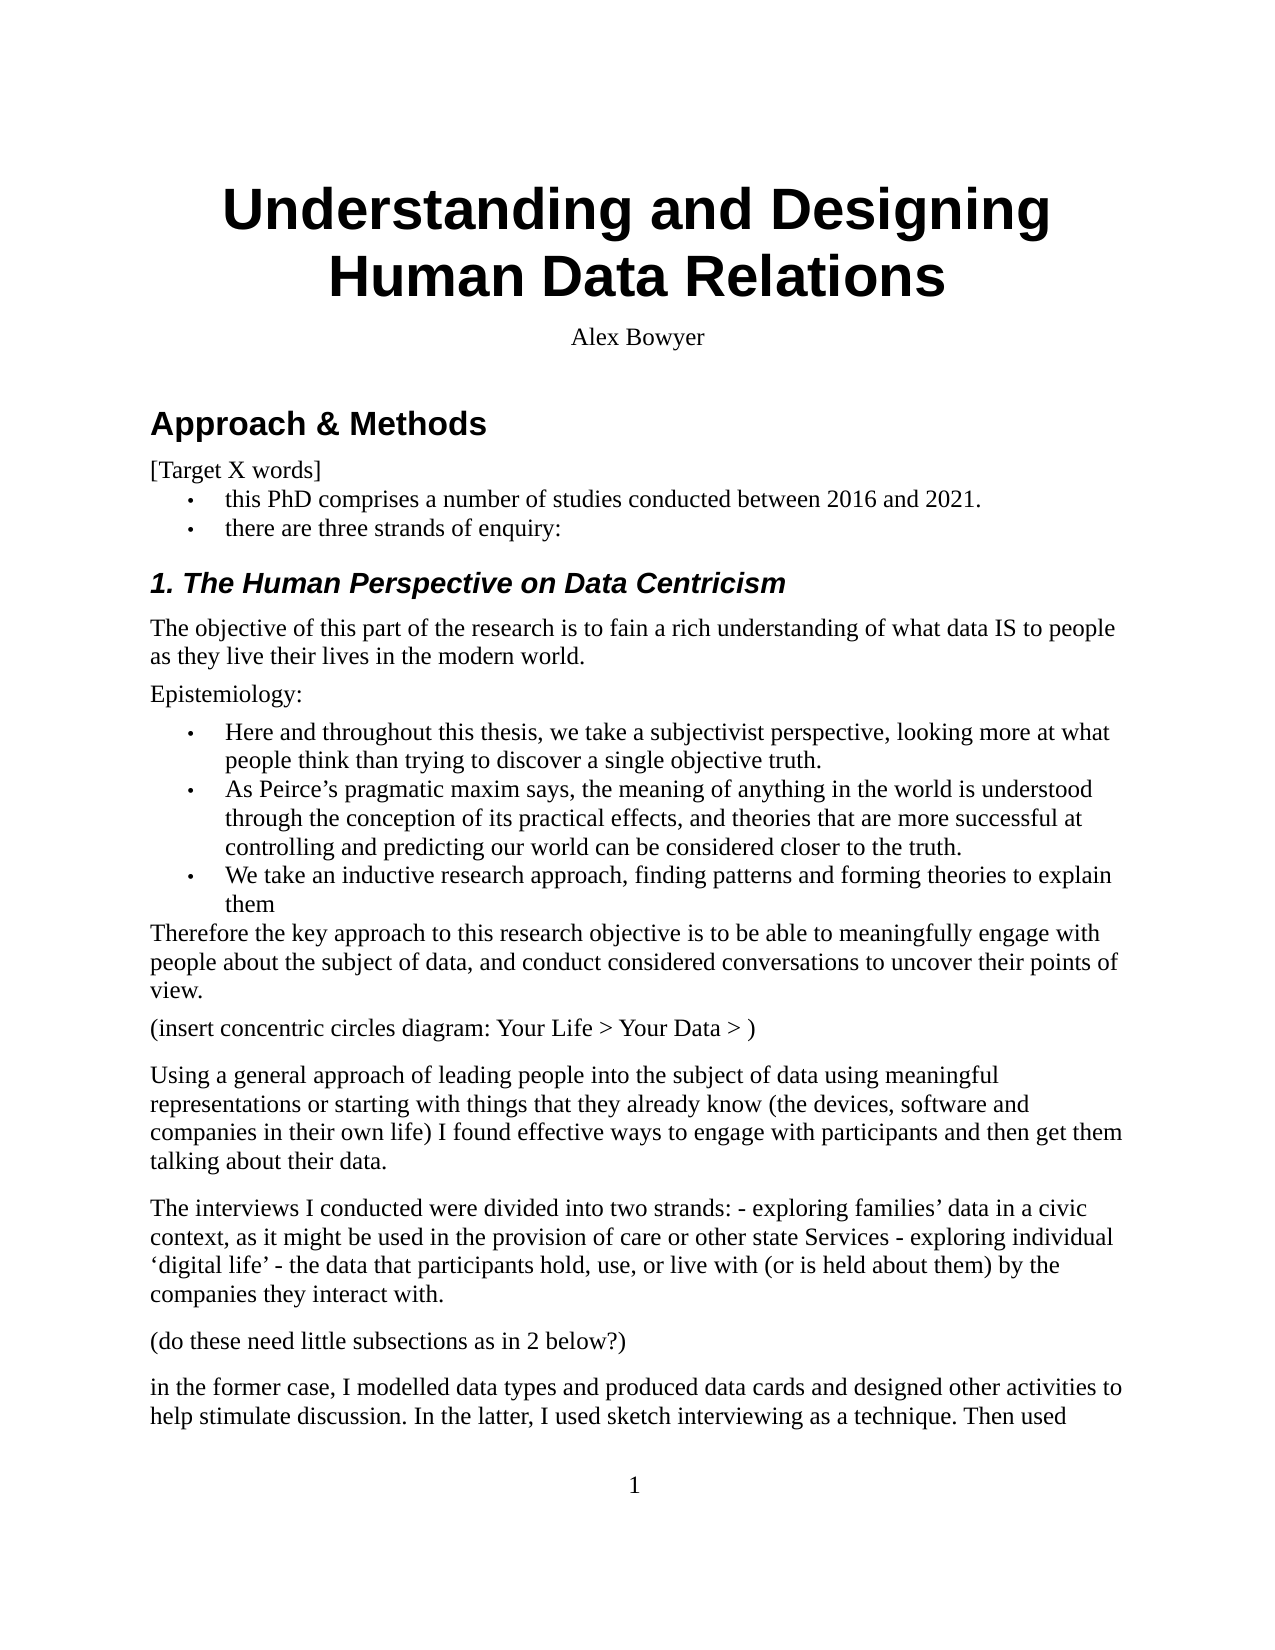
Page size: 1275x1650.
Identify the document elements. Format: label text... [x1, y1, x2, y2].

list We take an inductive research approach, finding patterns and forming theories to explain them [187, 861, 1125, 918]
text [Target X words] [150, 455, 1125, 484]
text (insert concentric circles diagram: Your Life > Your Data > ) [150, 1013, 1125, 1042]
list this PhD comprises a number of studies conducted between 2016 and 2021. [187, 484, 1125, 513]
subtitle 1. The Human Perspective on Data Centricism [150, 567, 1125, 600]
text (do these need little subsections as in 2 below?) [150, 1326, 1125, 1354]
text Epistemiology: [150, 679, 1125, 708]
list there are three strands of enquiry: [187, 513, 1125, 542]
subtitle Approach & Methods [150, 404, 1125, 443]
text Using a general approach of leading people into the subject of data using meaningful representations or starting with things that they already know (the devices, software and companies in their own life) I found effective ways to engage with participants and then get them talking about their data. [150, 1060, 1125, 1175]
list As Peirce’s pragmatic maxim says, the meaning of anything in the world is understood through the conception of its practical effects, and theories that are more successful at controlling and predicting our world can be considered closer to the truth. [187, 774, 1125, 861]
text in the former case, I modelled data types and produced data cards and designed other activities to help stimulate discussion. In the latter, I used sketch interviewing as a technique. Then used [150, 1372, 1125, 1430]
text Therefore the key approach to this research objective is to be able to meaningfully engage with people about the subject of data, and conduct considered conversations to uncover their points of view. [150, 918, 1125, 1004]
title Understanding and Designing Human Data Relations [150, 175, 1125, 309]
text Alex Bowyer [150, 322, 1125, 350]
list Here and throughout this thesis, we take a subjectivist perspective, looking more at what people think than trying to discover a single objective truth. [187, 717, 1125, 774]
text The interviews I conducted were divided into two strands: - exploring families’ data in a civic context, as it might be used in the provision of care or other state Services - exploring individual ‘digital life’ - the data that participants hold, use, or live with (or is held about them) by the companies they interact with. [150, 1193, 1125, 1308]
text The objective of this part of the research is to fain a rich understanding of what data IS to people as they live their lives in the modern world. [150, 613, 1125, 670]
